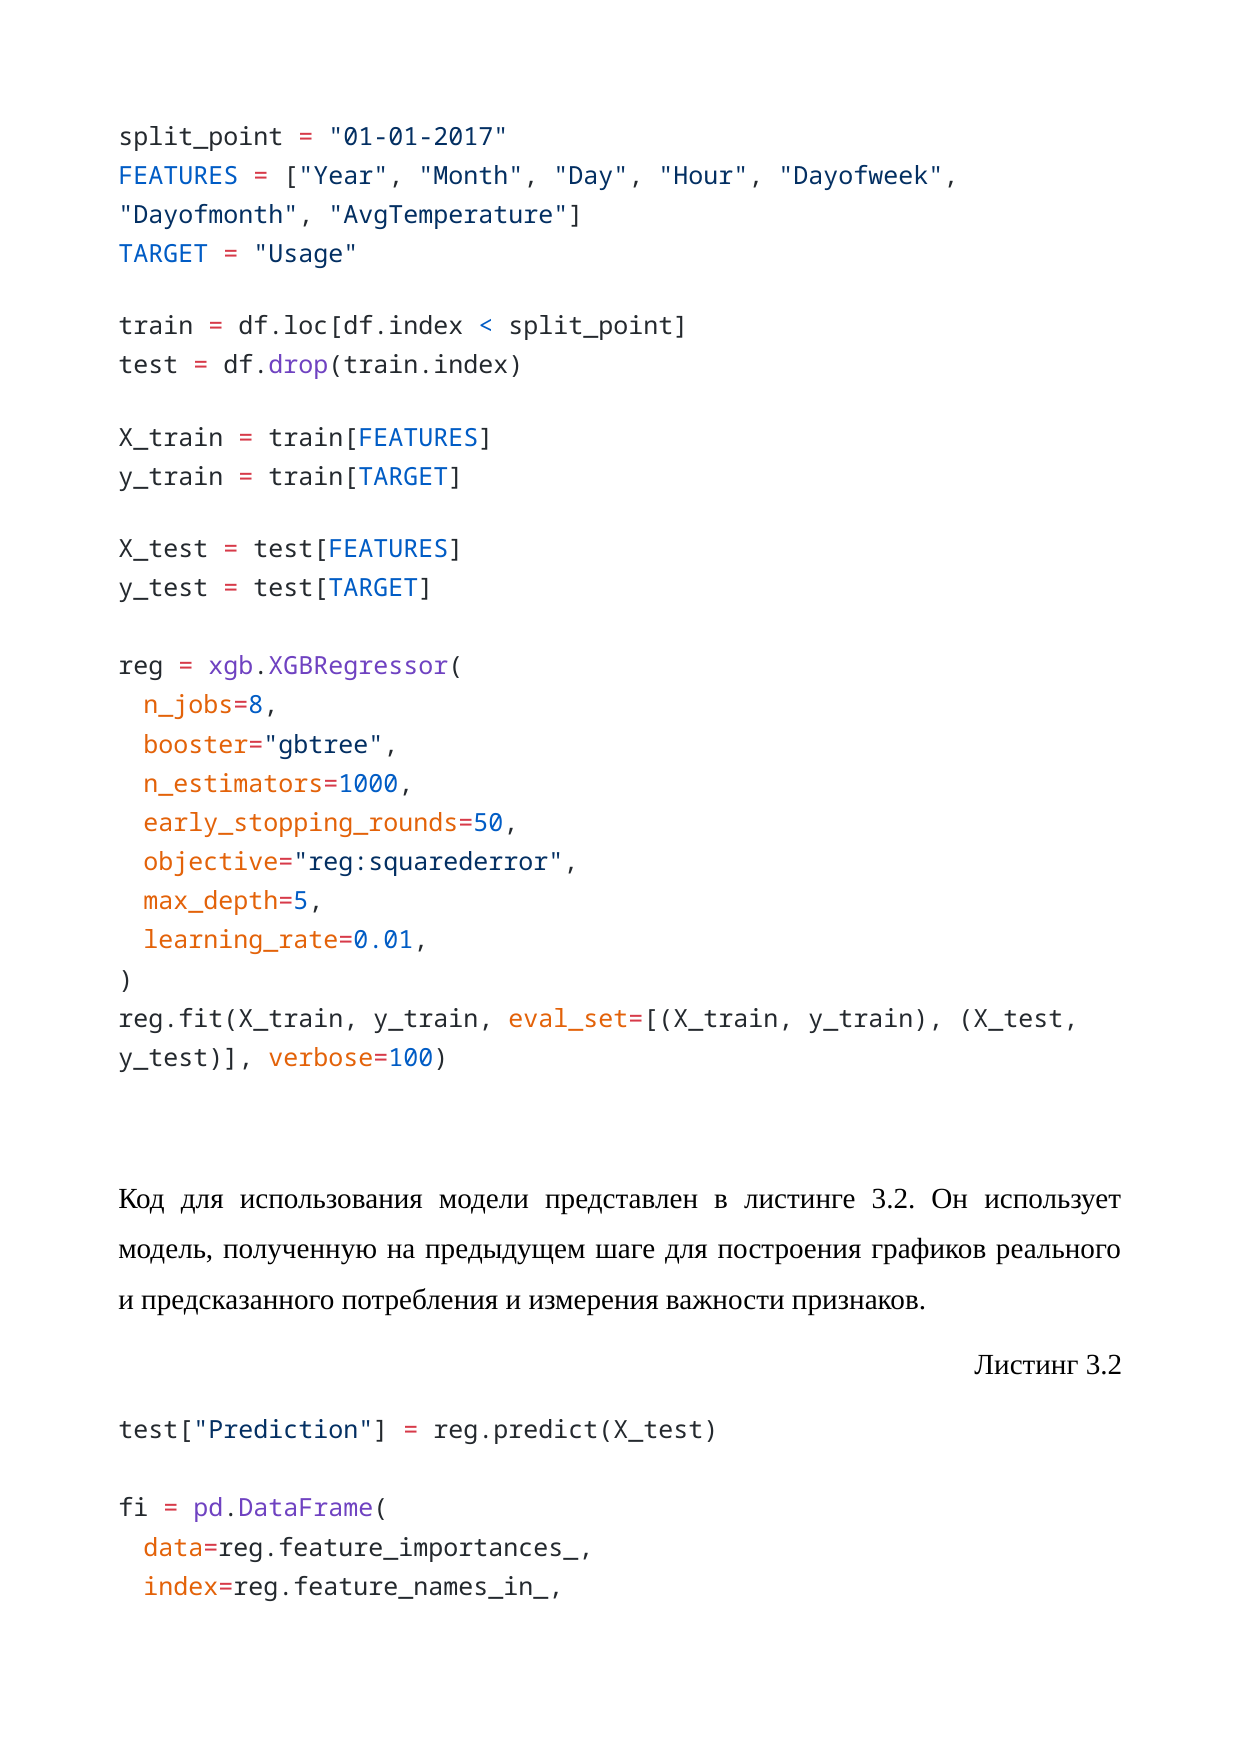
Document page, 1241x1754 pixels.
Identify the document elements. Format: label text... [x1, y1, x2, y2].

text fi = pd.DataFrame( [118, 1490, 1122, 1524]
text booster="gbtree", [118, 726, 1122, 760]
text index=reg.feature_names_in_, [118, 1568, 1122, 1602]
text n_estimators=1000, [118, 766, 1122, 799]
text Код для использования модели представлен в листинге 3.2. Он использует модель, полученную на предыдущем шаге для построения графиков реального и предсказанного потребления и измерения важности признаков. [118, 1181, 1122, 1315]
text n_jobs=8, [118, 687, 1122, 721]
text reg = xgb.XGBRegressor( [118, 648, 1122, 682]
text split_point = "01-01-2017" [118, 118, 1122, 152]
text early_stopping_rounds=50, [118, 805, 1122, 839]
text reg.fit(X_train, y_train, eval_set=[(X_train, y_train), (X_test, y_test)], verbose=100) [118, 1001, 1122, 1074]
text X_train = train[FEATURES] [118, 419, 1122, 453]
text objective="reg:squarederror", [118, 844, 1122, 878]
text data=reg.feature_importances_, [118, 1529, 1122, 1563]
text y_test = test[TARGET] [118, 570, 1122, 604]
text X_test = test[FEATURES] [118, 531, 1122, 564]
text max_depth=5, [118, 883, 1122, 917]
text test = df.drop(train.index) [118, 347, 1122, 381]
text test["Prediction"] = reg.predict(X_test) [118, 1412, 1122, 1446]
text FEATURES = ["Year", "Month", "Day", "Hour", "Dayofweek", "Dayofmonth", "AvgTemperature"] [118, 157, 1122, 231]
text Листинг 3.2 [118, 1347, 1122, 1380]
text train = df.loc[df.index < split_point] [118, 308, 1122, 342]
text TARGET = "Usage" [118, 236, 1122, 270]
text learning_rate=0.01, [118, 922, 1122, 956]
text y_train = train[TARGET] [118, 458, 1122, 492]
text ) [118, 961, 1122, 995]
